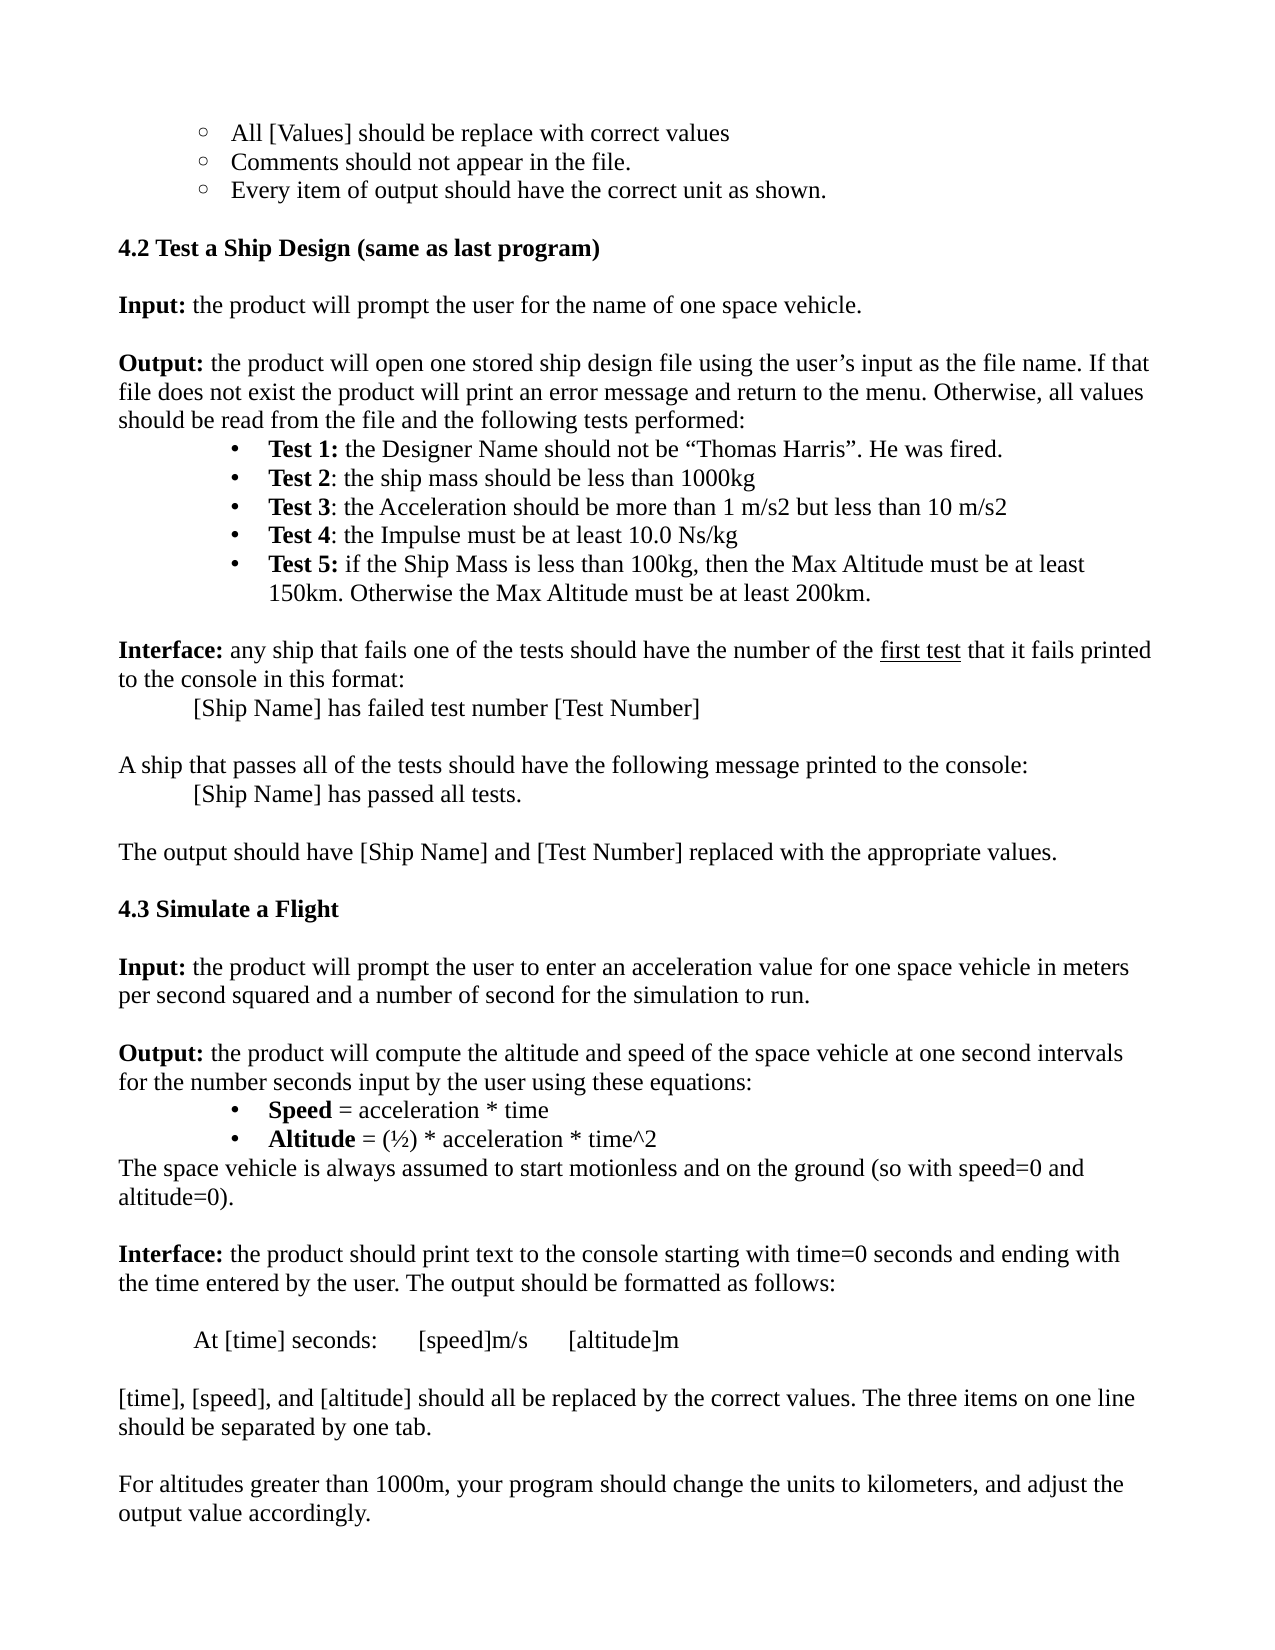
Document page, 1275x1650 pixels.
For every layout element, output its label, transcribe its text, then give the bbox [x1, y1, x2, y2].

text [time], [speed], and [altitude] should all be replaced by the correct values. The three items on one line should be separated by one tab. [118, 1383, 1157, 1441]
text Input: the product will prompt the user for the name of one space vehicle. [118, 291, 1157, 319]
text The output should have [Ship Name] and [Test Number] replaced with the appropriate values. [118, 837, 1157, 866]
text At [time] seconds: [speed]m/s [altitude]m [118, 1326, 1157, 1354]
text Output: the product will open one stored ship design file using the user’s input as the file name. If that file does not exist the product will print an error message and return to the menu. Otherwise, all values should be read from the file and the following tests performed: [118, 348, 1157, 434]
list Comments should not appear in the file. [193, 147, 1157, 176]
text 4.3 Simulate a Flight [118, 894, 1157, 923]
text A ship that passes all of the tests should have the following message printed to the console: [118, 751, 1157, 779]
list Test 4: the Impulse must be at least 10.0 Ns/kg [231, 521, 1157, 549]
list Test 1: the Designer Name should not be “Thomas Harris”. He was fired. [231, 434, 1157, 463]
text 4.2 Test a Ship Design (same as last program) [118, 233, 1157, 262]
text Interface: any ship that fails one of the tests should have the number of the first test that it fails printed to the console in this format: [118, 636, 1157, 693]
list All [Values] should be replace with correct values [193, 118, 1157, 147]
text The space vehicle is always assumed to start motionless and on the ground (so with speed=0 and altitude=0). [118, 1153, 1157, 1211]
list Test 2: the ship mass should be less than 1000kg [231, 463, 1157, 492]
text For altitudes greater than 1000m, your program should change the units to kilometers, and adjust the output value accordingly. [118, 1469, 1157, 1527]
text Input: the product will prompt the user to enter an acceleration value for one space vehicle in meters per second squared and a number of second for the simulation to run. [118, 952, 1157, 1009]
list Test 3: the Acceleration should be more than 1 m/s2 but less than 10 m/s2 [231, 492, 1157, 521]
list Every item of output should have the correct unit as shown. [193, 176, 1157, 204]
text Interface: the product should print text to the console starting with time=0 seconds and ending with the time entered by the user. The output should be formatted as follows: [118, 1239, 1157, 1297]
text [Ship Name] has passed all tests. [118, 779, 1157, 808]
list Altitude = (½) * acceleration * time^2 [231, 1124, 1157, 1153]
text Output: the product will compute the altitude and speed of the space vehicle at one second intervals for the number seconds input by the user using these equations: [118, 1038, 1157, 1096]
text [Ship Name] has failed test number [Test Number] [118, 693, 1157, 722]
list Speed = acceleration * time [231, 1096, 1157, 1124]
list Test 5: if the Ship Mass is less than 100kg, then the Max Altitude must be at least 150km. Otherwise the Max Altitude must be at least 200km. [231, 549, 1157, 607]
